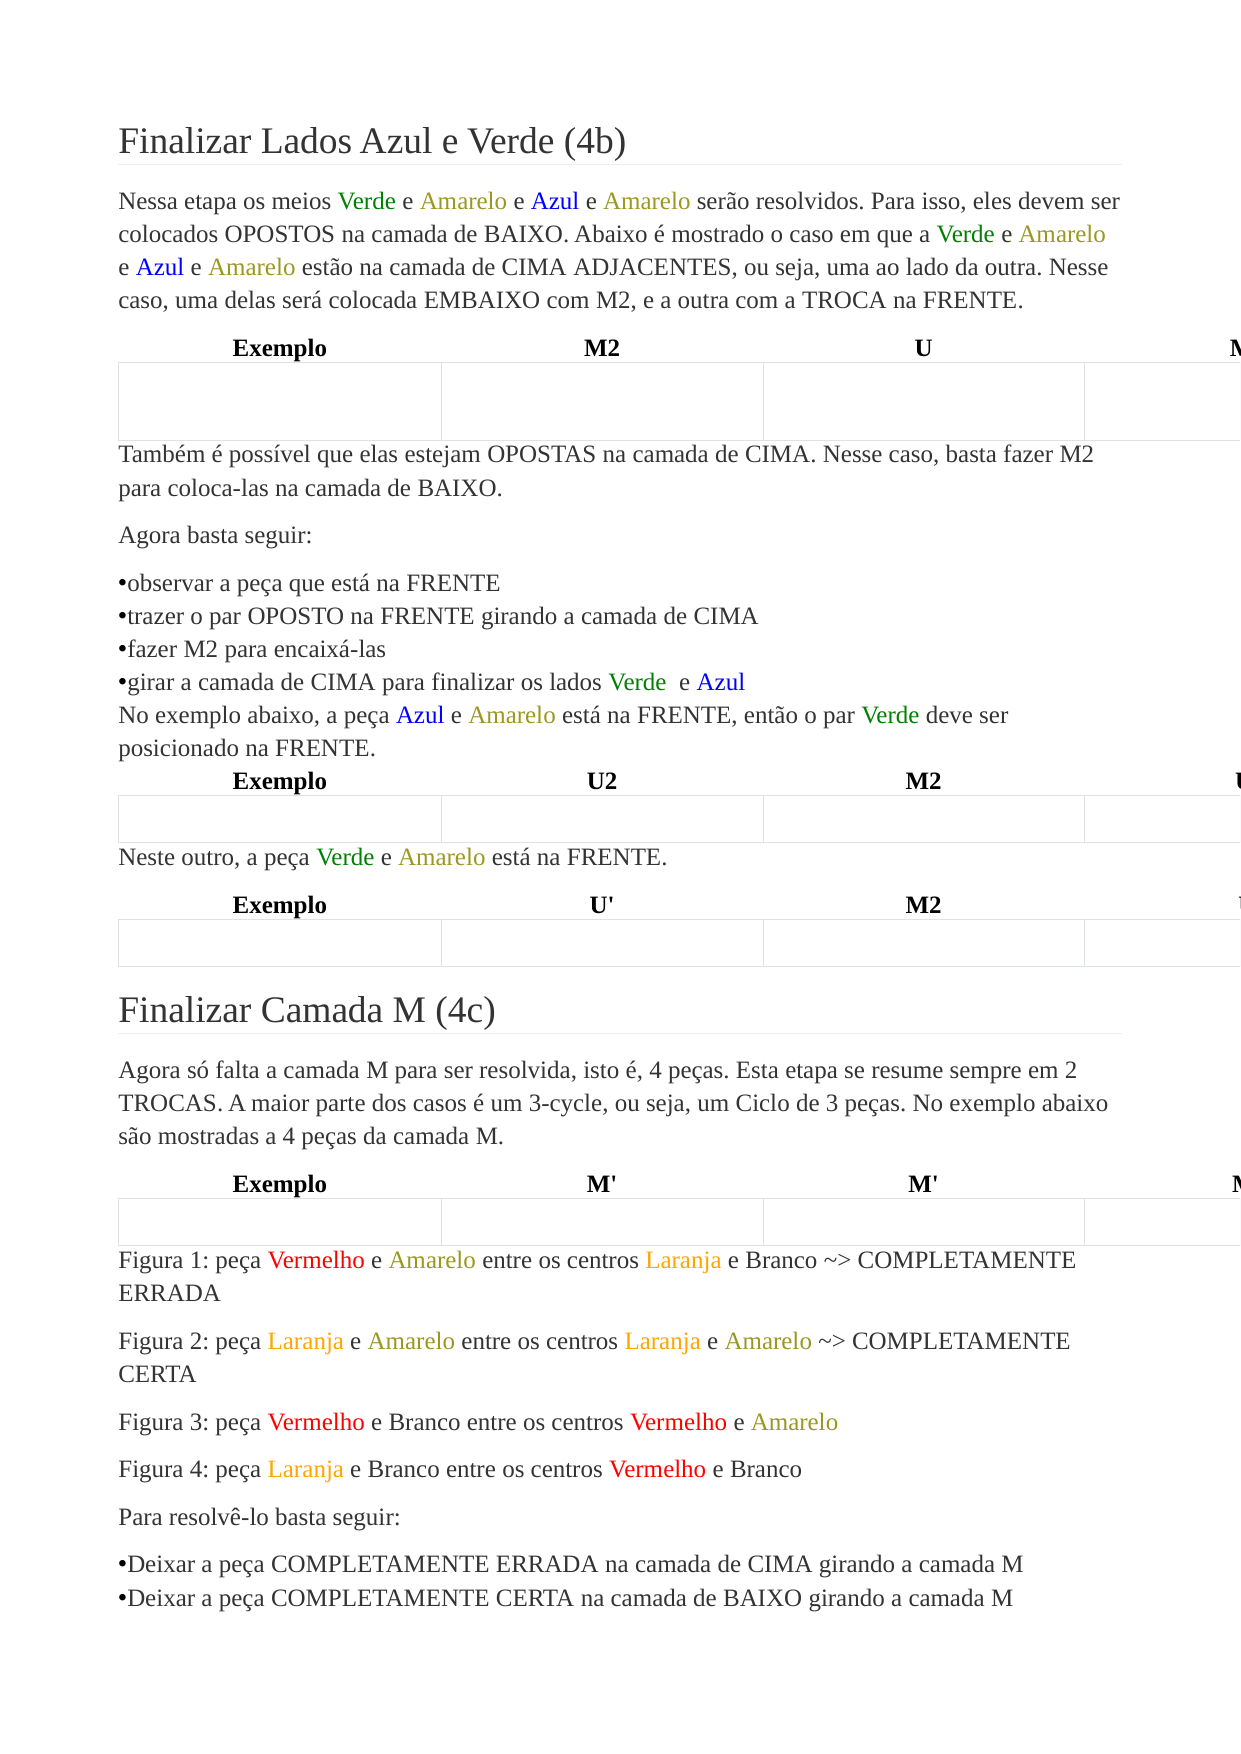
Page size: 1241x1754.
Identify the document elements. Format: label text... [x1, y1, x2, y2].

table_header M' [1084, 333, 1240, 362]
text Figura 3: peça Vermelho e Branco entre os centros Vermelho e Amarelo [118, 1407, 1122, 1436]
text Nessa etapa os meios Verde e Amarelo e Azul e Amarelo serão resolvidos. Para isso, eles devem ser colocados OPOSTOS na camada de BAIXO. Abaixo é mostrado o caso em que a Verde e Amarelo e Azul e Amarelo estão na camada de CIMA ADJACENTES, ou seja, uma ao lado da outra. Nesse caso, uma delas será colocada EMBAIXO com M2, e a outra com a TROCA na FRENTE. [118, 186, 1122, 314]
text Agora só falta a camada M para ser resolvida, isto é, 4 peças. Esta etapa se resume sempre em 2 TROCAS. A maior parte dos casos é um 3-cycle, ou seja, um Ciclo de 3 peças. No exemplo abaixo são mostradas a 4 peças da camada M. [118, 1055, 1122, 1150]
table_cell [1085, 363, 1240, 439]
text Figura 1: peça Vermelho e Amarelo entre os centros Laranja e Branco ~> COMPLETAMENTE ERRADA [118, 1246, 1122, 1307]
text Neste outro, a peça Verde e Amarelo está na FRENTE. [118, 843, 1122, 871]
text Para resolvê-lo basta seguir: [118, 1502, 1122, 1531]
table_cell [119, 363, 441, 439]
table_header U [1084, 890, 1240, 919]
list fazer M2 para encaixá-las [118, 634, 1122, 663]
table_cell [119, 1199, 441, 1245]
table_cell [442, 1199, 763, 1245]
table_header M2 [441, 333, 763, 362]
table_header M2 [763, 766, 1084, 795]
table_cell [119, 796, 441, 842]
table_header M' [1084, 1169, 1240, 1198]
list No exemplo abaixo, a peça Azul e Amarelo está na FRENTE, então o par Verde deve ser posicionado na FRENTE. [118, 700, 1122, 762]
table_cell [119, 920, 441, 966]
subtitle Finalizar Lados Azul e Verde (4b) [118, 118, 1122, 164]
text Figura 2: peça Laranja e Amarelo entre os centros Laranja e Amarelo ~> COMPLETAMENTE CERTA [118, 1326, 1122, 1388]
table_header U' [441, 890, 763, 919]
table_header Exemplo [118, 766, 441, 795]
table_cell [1085, 796, 1240, 842]
list trazer o par OPOSTO na FRENTE girando a camada de CIMA [118, 601, 1122, 629]
table_cell [764, 796, 1084, 842]
table_cell [1085, 920, 1240, 966]
list Deixar a peça COMPLETAMENTE ERRADA na camada de CIMA girando a camada M [118, 1549, 1122, 1578]
table_cell [764, 363, 1084, 439]
table_header M' [763, 1169, 1084, 1198]
table_header U2 [441, 766, 763, 795]
table_cell [442, 796, 763, 842]
list girar a camada de CIMA para finalizar os lados Verde e Azul [118, 667, 1122, 696]
subtitle Finalizar Camada M (4c) [118, 987, 1122, 1033]
table_cell [442, 920, 763, 966]
table_cell [764, 920, 1084, 966]
text Também é possível que elas estejam OPOSTAS na camada de CIMA. Nesse caso, basta fazer M2 para coloca-las na camada de BAIXO. [118, 441, 1122, 501]
list Deixar a peça COMPLETAMENTE CERTA na camada de BAIXO girando a camada M [118, 1583, 1122, 1611]
table_header Exemplo [118, 333, 441, 362]
table_cell [1085, 1199, 1240, 1245]
table_header M' [441, 1169, 763, 1198]
list observar a peça que está na FRENTE [118, 568, 1122, 597]
table_header Exemplo [118, 890, 441, 919]
table_cell [442, 363, 763, 439]
text Figura 4: peça Laranja e Branco entre os centros Vermelho e Branco [118, 1454, 1122, 1483]
text Agora basta seguir: [118, 520, 1122, 549]
table_header U [763, 333, 1084, 362]
table_header M2 [763, 890, 1084, 919]
table_header Exemplo [118, 1169, 441, 1198]
table_header U' [1084, 766, 1240, 795]
table_cell [764, 1199, 1084, 1245]
